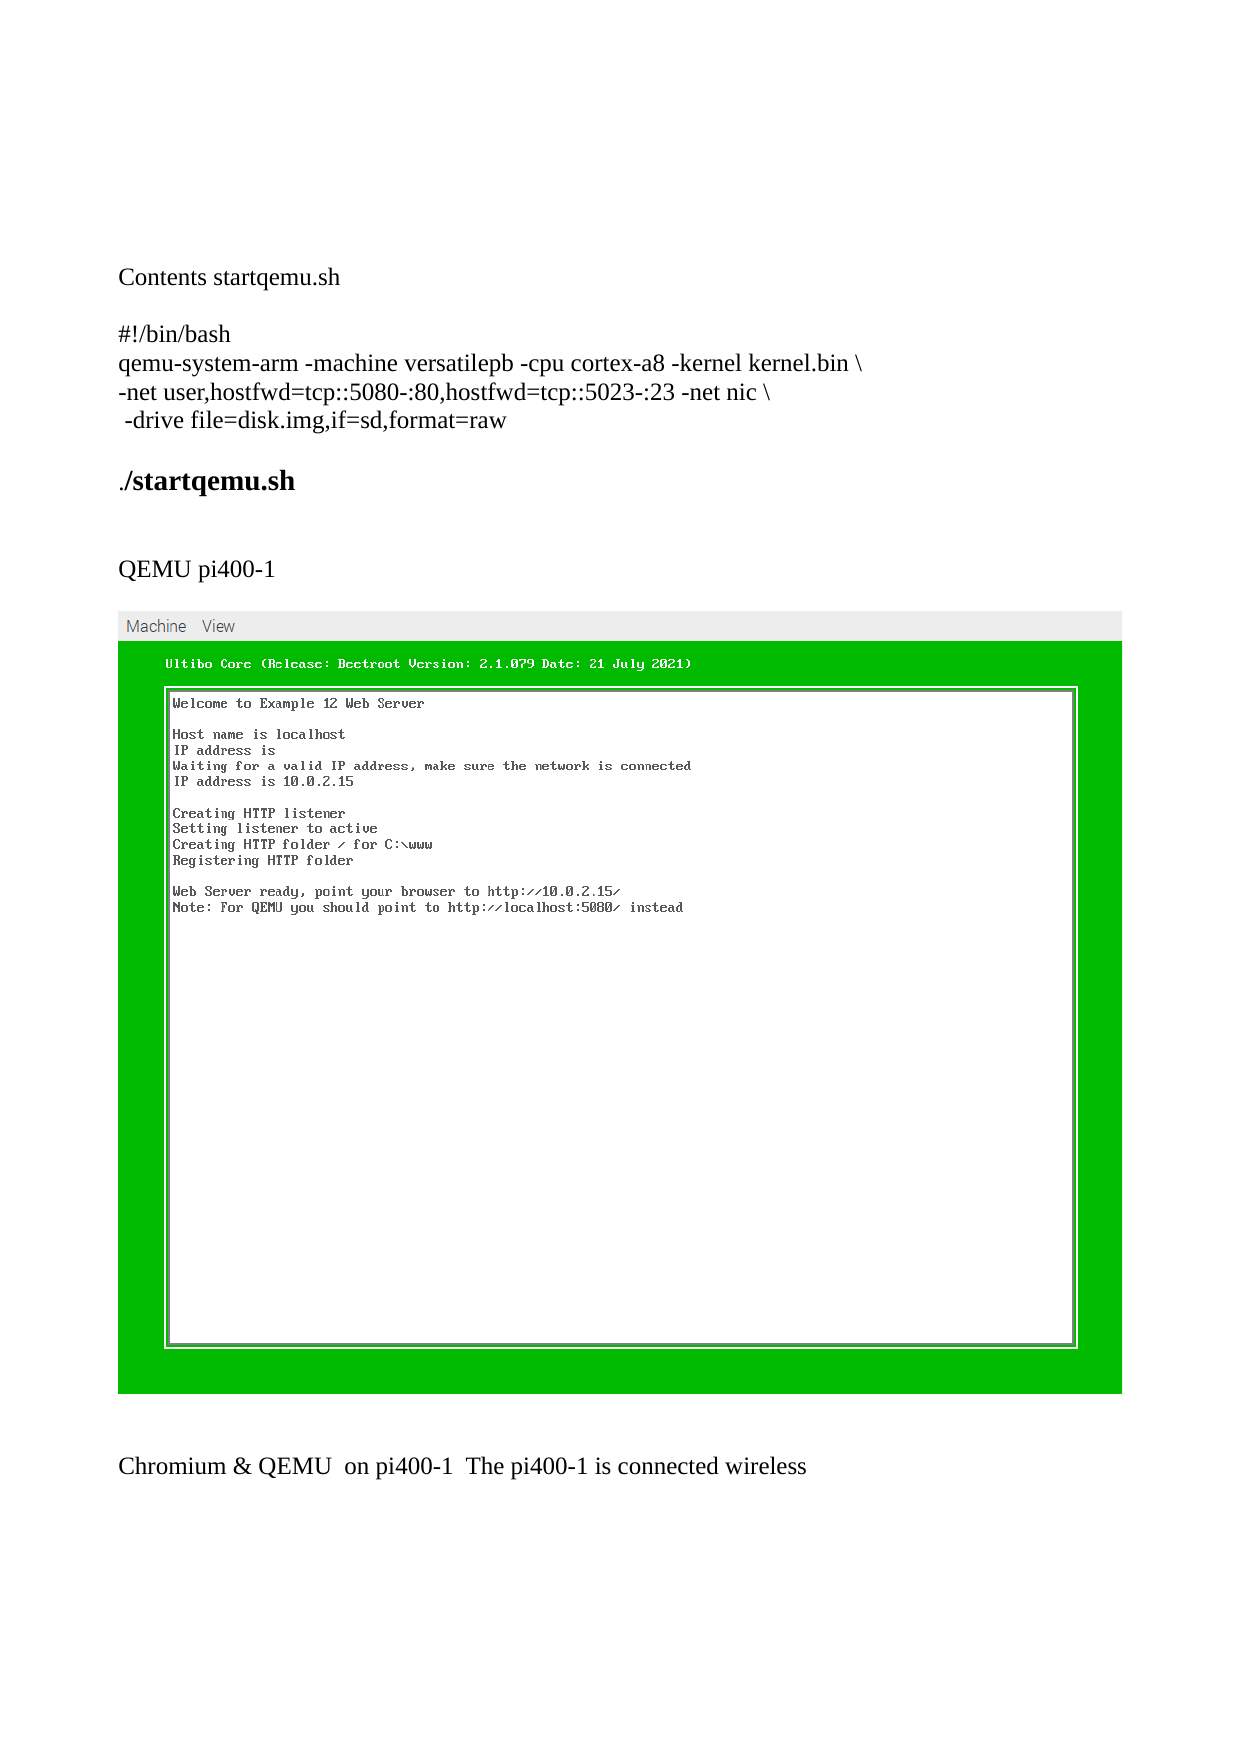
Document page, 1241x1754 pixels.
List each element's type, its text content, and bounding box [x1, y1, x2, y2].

text Contents startqemu.sh [118, 262, 1122, 291]
text Chromium & QEMU on pi400-1 The pi400-1 is connected wireless [118, 1451, 1122, 1480]
text qemu-system-arm -machine versatilepb -cpu cortex-a8 -kernel kernel.bin \ [118, 348, 1122, 377]
text #!/bin/bash [118, 319, 1122, 348]
text -drive file=disk.img,if=sd,format=raw [118, 406, 1122, 434]
text ./startqemu.sh [118, 463, 1122, 497]
text QEMU pi400-1 [118, 554, 1122, 583]
picture [118, 611, 1123, 1394]
text -net user,hostfwd=tcp::5080-:80,hostfwd=tcp::5023-:23 -net nic \ [118, 377, 1122, 406]
